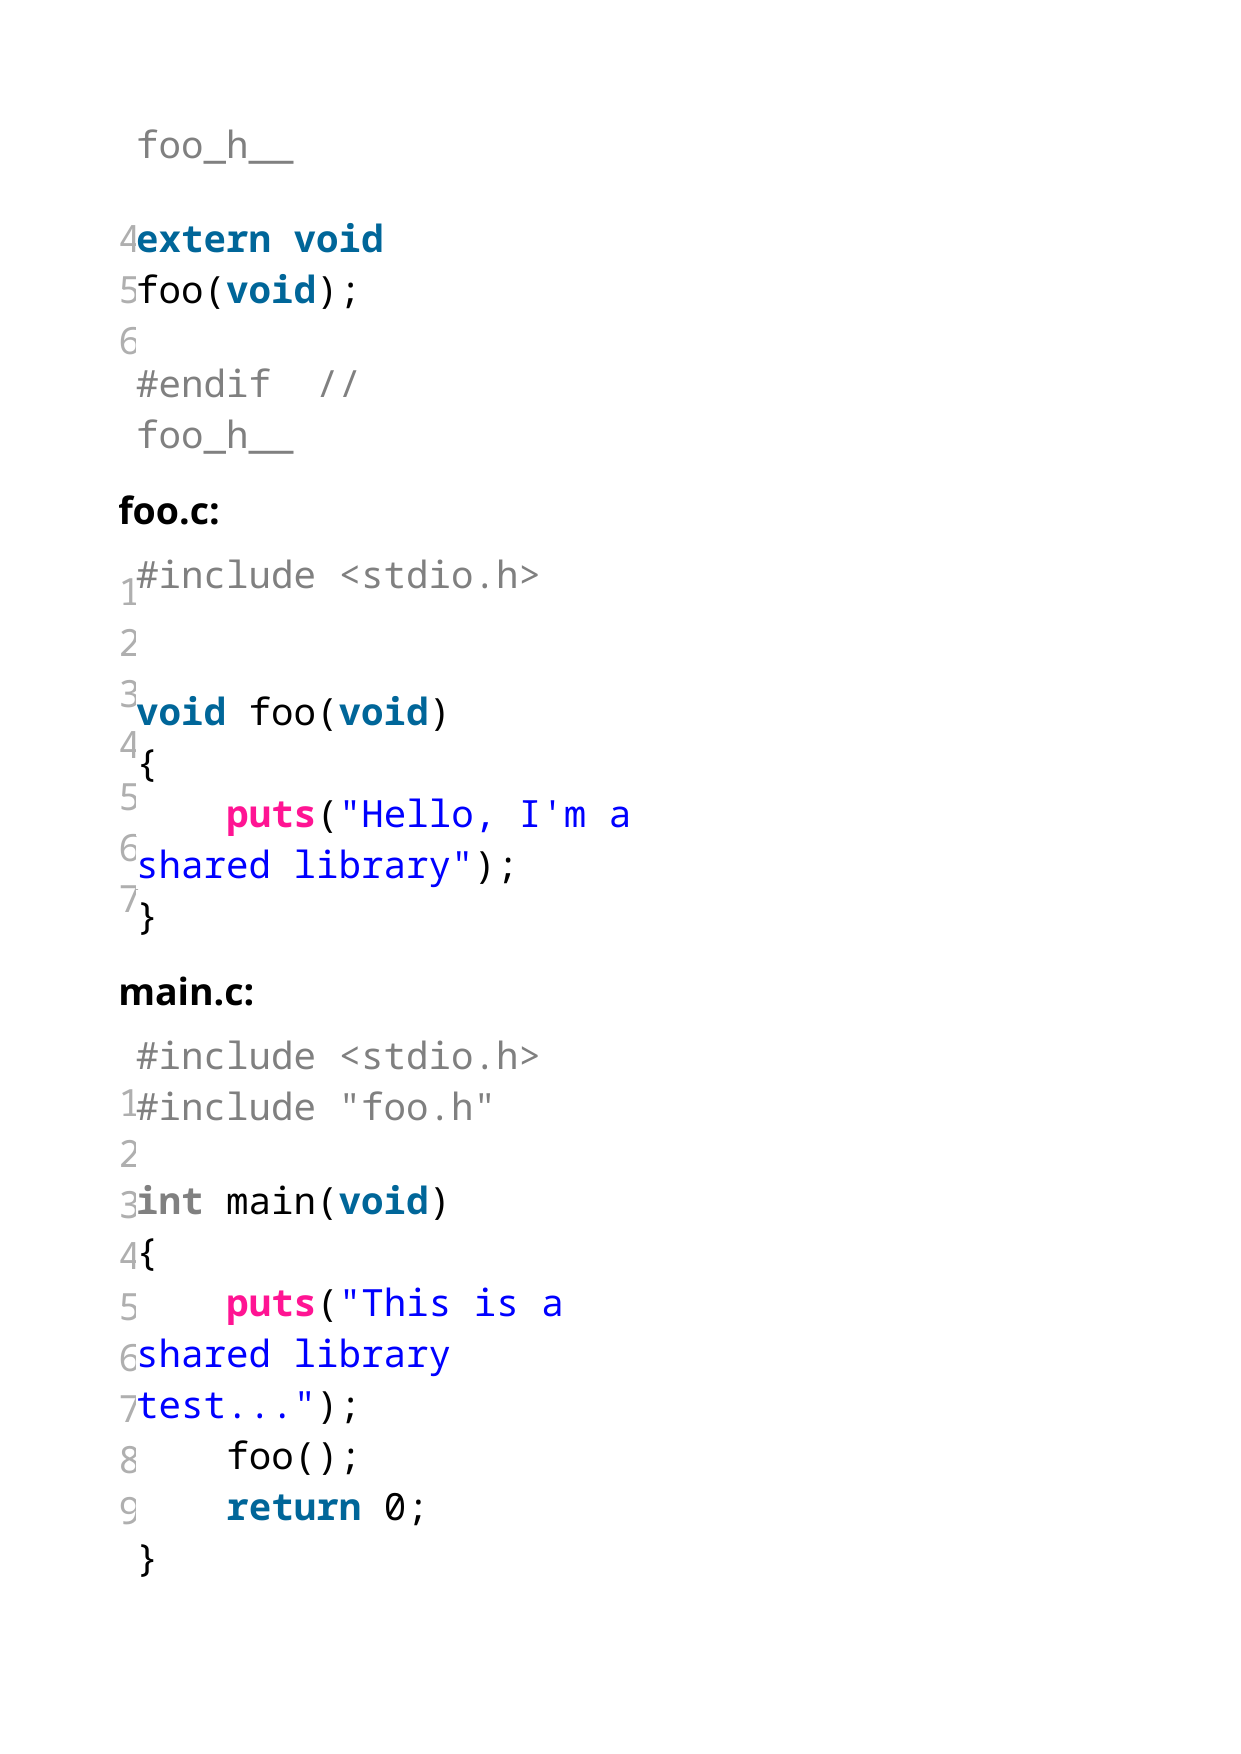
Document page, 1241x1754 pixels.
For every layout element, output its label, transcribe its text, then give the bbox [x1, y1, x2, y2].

table_header #include <stdio.h> #include "foo.h" int main(void) { puts("This is a shared library test..."); foo(); return 0; } [136, 1029, 674, 1583]
table_header 1 2 3 4 5 6 7 [118, 548, 136, 941]
table_header 1 2 3 4 5 6 [118, 118, 136, 459]
subtitle foo.c: [118, 484, 1122, 536]
table_header #ifndef foo_h__ #define foo_h__ extern void foo(void); #endif // foo_h__ [136, 118, 431, 459]
subtitle main.c: [118, 966, 1122, 1017]
table_header #include <stdio.h> void foo(void) { puts("Hello, I'm a shared library"); } [136, 548, 635, 941]
table_header 1 2 3 4 5 6 7 8 9 [118, 1029, 136, 1583]
